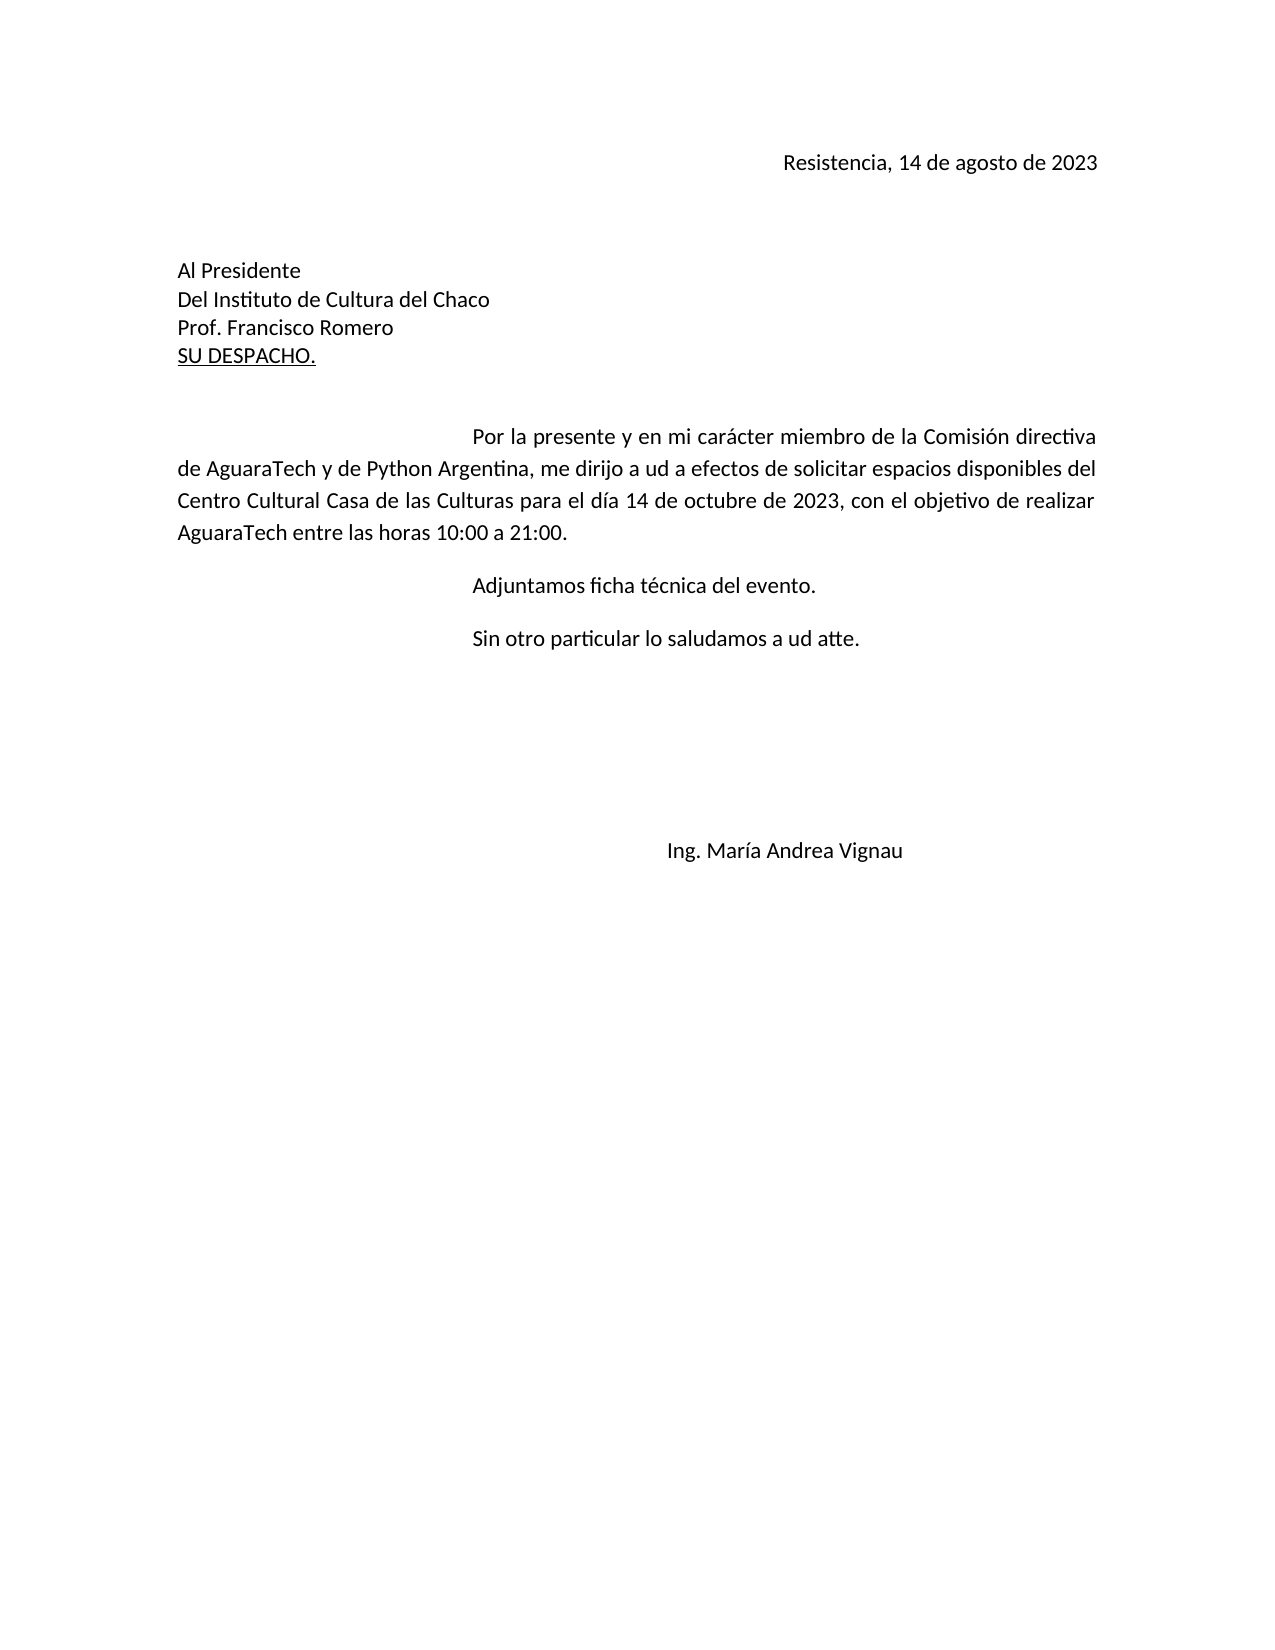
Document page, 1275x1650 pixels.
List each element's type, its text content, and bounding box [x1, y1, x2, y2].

text Sin otro particular lo saludamos a ud atte. [177, 624, 1098, 652]
text Resistencia, 14 de agosto de 2023 [177, 148, 1098, 176]
text Del Instituto de Cultura del Chaco [177, 285, 1098, 313]
text SU DESPACHO. [177, 341, 1098, 369]
text Prof. Francisco Romero [177, 313, 1098, 341]
text Por la presente y en mi carácter miembro de la Comisión directiva de AguaraTech y de Python Argentina, me dirijo a ud a efectos de solicitar espacios disponibles del Centro Cultural Casa de las Culturas para el día 14 de octubre de 2023, con el objetivo de realizar AguaraTech entre las horas 10:00 a 21:00. [177, 422, 1098, 546]
text Al Presidente [177, 257, 1098, 285]
text Ing. María Andrea Vignau [177, 836, 1098, 864]
text Adjuntamos ficha técnica del evento. [177, 571, 1098, 599]
